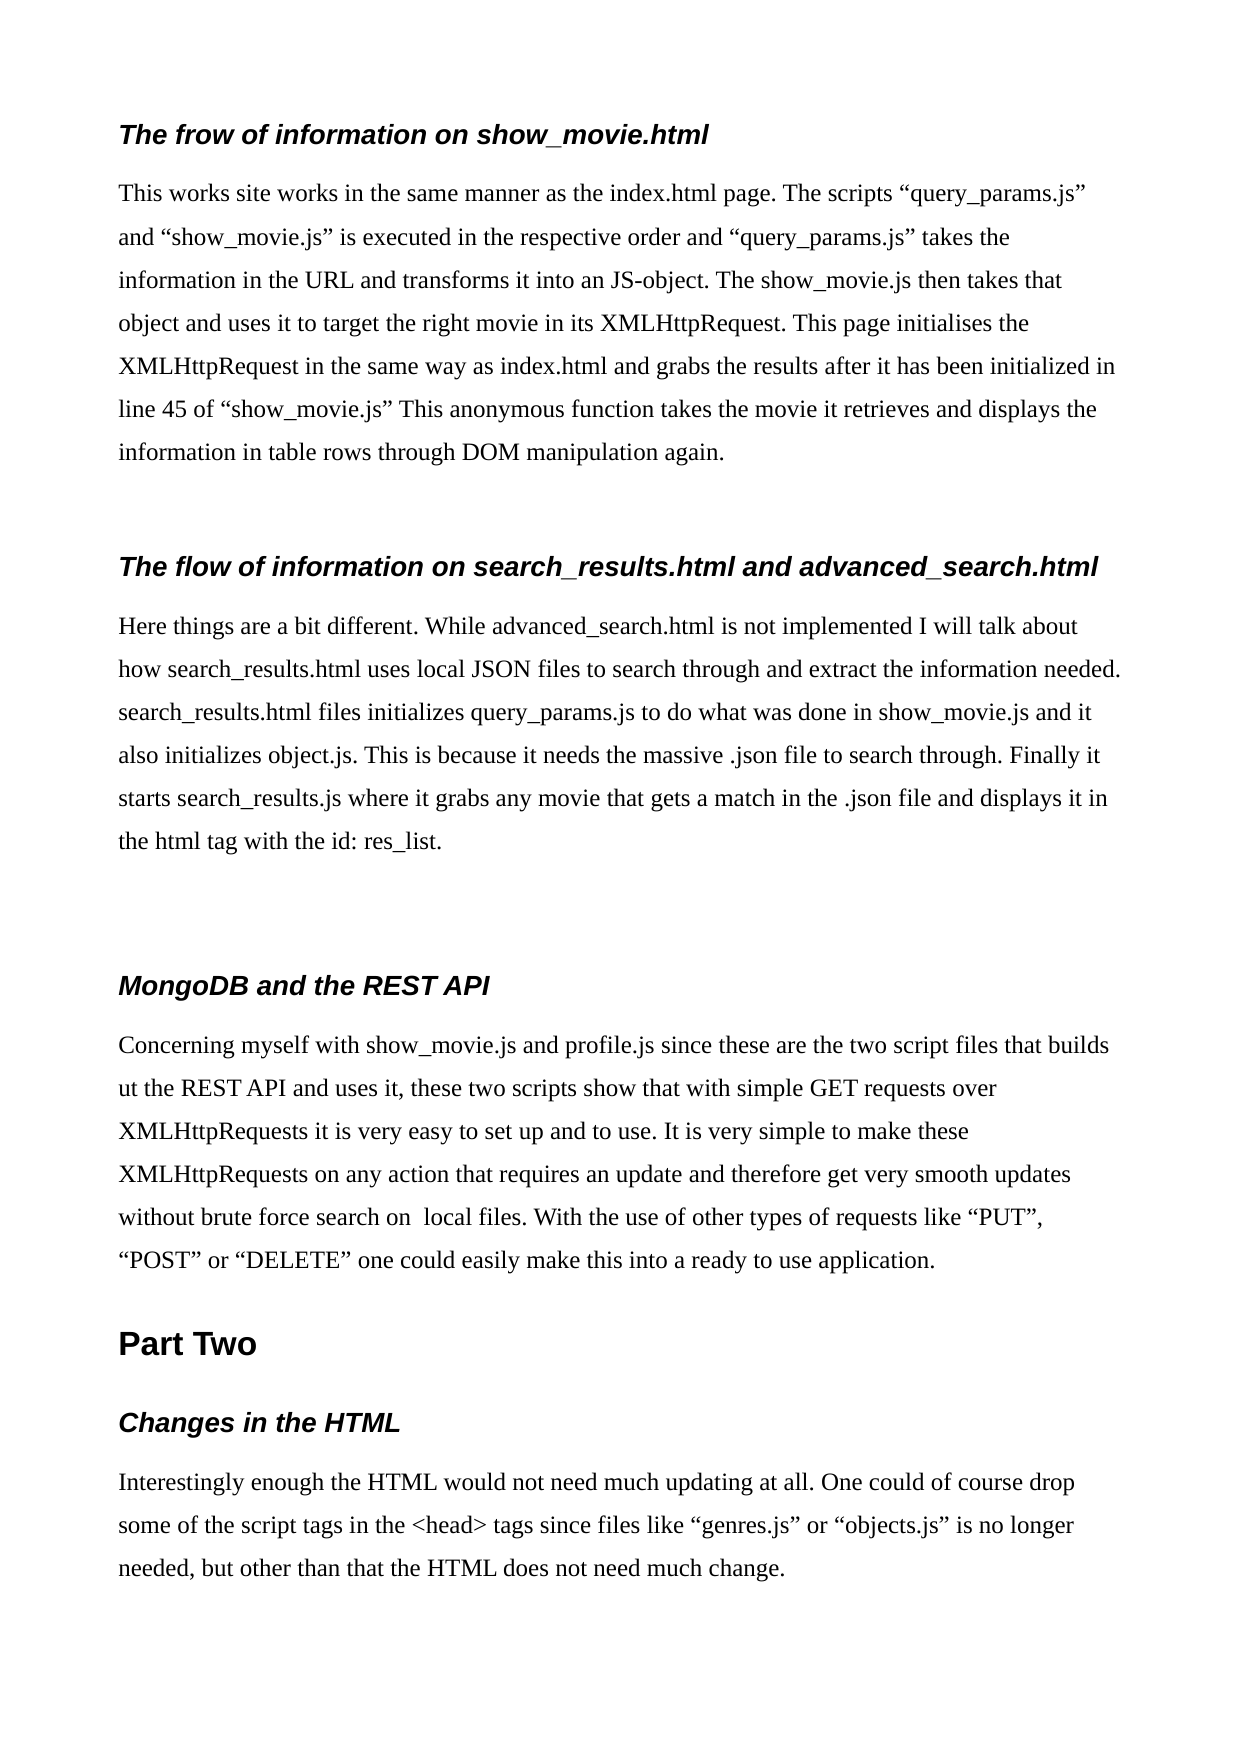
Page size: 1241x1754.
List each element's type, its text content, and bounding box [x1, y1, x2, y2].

subtitle MongoDB and the REST API [118, 969, 1122, 1001]
subtitle The frow of information on show_movie.html [118, 118, 1122, 150]
text Interestingly enough the HTML would not need much updating at all. One could of course drop some of the script tags in the <head> tags since files like “genres.js” or “objects.js” is no longer needed, but other than that the HTML does not need much change. [118, 1467, 1122, 1582]
text Here things are a bit different. While advanced_search.html is not implemented I will talk about how search_results.html uses local JSON files to search through and extract the information needed. search_results.html files initializes query_params.js to do what was done in show_movie.js and it also initializes object.js. This is because it needs the massive .json file to search through. Finally it starts search_results.js where it grabs any movie that gets a match in the .json file and displays it in the html tag with the id: res_list. [118, 611, 1122, 855]
subtitle Changes in the HTML [118, 1407, 1122, 1439]
text This works site works in the same manner as the index.html page. The scripts “query_params.js” and “show_movie.js” is executed in the respective order and “query_params.js” takes the information in the URL and transforms it into an JS-object. The show_movie.js then takes that object and uses it to target the right movie in its XMLHttpRequest. This page initialises the XMLHttpRequest in the same way as index.html and grabs the results after it has been initialized in line 45 of “show_movie.js” This anonymous function takes the movie it retrieves and displays the information in table rows through DOM manipulation again. [118, 178, 1122, 509]
subtitle The flow of information on search_results.html and advanced_search.html [118, 551, 1122, 582]
subtitle Part Two [118, 1324, 1122, 1363]
text Concerning myself with show_movie.js and profile.js since these are the two script files that builds ut the REST API and uses it, these two scripts show that with simple GET requests over XMLHttpRequests it is very easy to set up and to use. It is very simple to make these XMLHttpRequests on any action that requires an update and therefore get very smooth updates without brute force search on local files. With the use of other types of requests like “PUT”, “POST” or “DELETE” one could easily make this into a ready to use application. [118, 1030, 1122, 1274]
